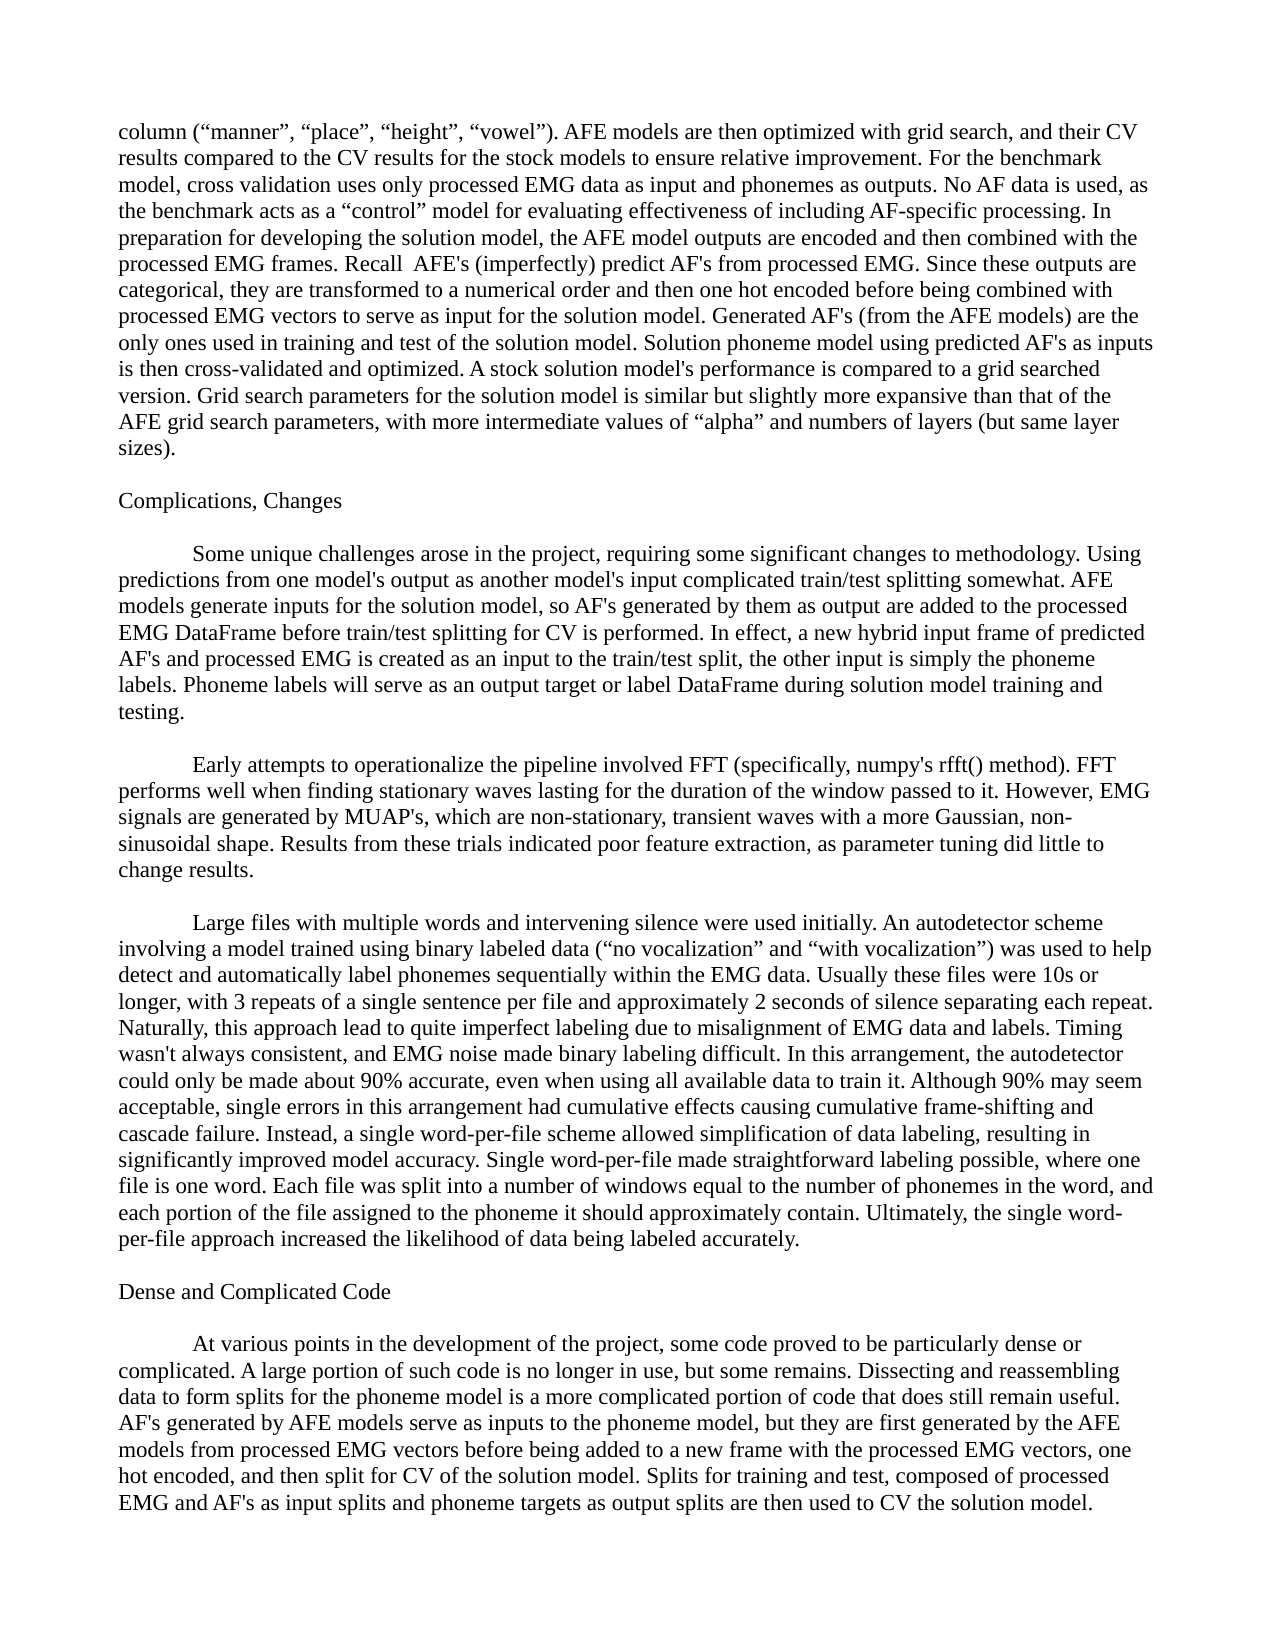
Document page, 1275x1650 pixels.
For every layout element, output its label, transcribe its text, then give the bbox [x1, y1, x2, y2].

text At various points in the development of the project, some code proved to be particularly dense or complicated. A large portion of such code is no longer in use, but some remains. Dissecting and reassembling data to form splits for the phoneme model is a more complicated portion of code that does still remain useful. AF's generated by AFE models serve as inputs to the phoneme model, but they are first generated by the AFE models from processed EMG vectors before being added to a new frame with the processed EMG vectors, one hot encoded, and then split for CV of the solution model. Splits for training and test, composed of processed EMG and AF's as input splits and phoneme targets as output splits are then used to CV the solution model. [118, 1330, 1157, 1515]
text Early attempts to operationalize the pipeline involved FFT (specifically, numpy's rfft() method). FFT performs well when finding stationary waves lasting for the duration of the window passed to it. However, EMG signals are generated by MUAP's, which are non-stationary, transient waves with a more Gaussian, non-sinusoidal shape. Results from these trials indicated poor feature extraction, as parameter tuning did little to change results. [118, 751, 1157, 882]
text Large files with multiple words and intervening silence were used initially. An autodetector scheme involving a model trained using binary labeled data (“no vocalization” and “with vocalization”) was used to help detect and automatically label phonemes sequentially within the EMG data. Usually these files were 10s or longer, with 3 repeats of a single sentence per file and approximately 2 seconds of silence separating each repeat. Naturally, this approach lead to quite imperfect labeling due to misalignment of EMG data and labels. Timing wasn't always consistent, and EMG noise made binary labeling difficult. In this arrangement, the autodetector could only be made about 90% accurate, even when using all available data to train it. Although 90% may seem acceptable, single errors in this arrangement had cumulative effects causing cumulative frame-shifting and cascade failure. Instead, a single word-per-file scheme allowed simplification of data labeling, resulting in significantly improved model accuracy. Single word-per-file made straightforward labeling possible, where one file is one word. Each file was split into a number of windows equal to the number of phonemes in the word, and each portion of the file assigned to the phoneme it should approximately contain. Ultimately, the single word-per-file approach increased the likelihood of data being labeled accurately. [118, 909, 1157, 1251]
text column (“manner”, “place”, “height”, “vowel”). AFE models are then optimized with grid search, and their CV results compared to the CV results for the stock models to ensure relative improvement. For the benchmark model, cross validation uses only processed EMG data as input and phonemes as outputs. No AF data is used, as the benchmark acts as a “control” model for evaluating effectiveness of including AF-specific processing. In preparation for developing the solution model, the AFE model outputs are encoded and then combined with the processed EMG frames. Recall AFE's (imperfectly) predict AF's from processed EMG. Since these outputs are categorical, they are transformed to a numerical order and then one hot encoded before being combined with processed EMG vectors to serve as input for the solution model. Generated AF's (from the AFE models) are the only ones used in training and test of the solution model. Solution phoneme model using predicted AF's as inputs is then cross-validated and optimized. A stock solution model's performance is compared to a grid searched version. Grid search parameters for the solution model is similar but slightly more expansive than that of the AFE grid search parameters, with more intermediate values of “alpha” and numbers of layers (but same layer sizes). [118, 118, 1157, 461]
text Dense and Complicated Code [118, 1278, 1157, 1304]
text Complications, Changes [118, 487, 1157, 513]
text Some unique challenges arose in the project, requiring some significant changes to methodology. Using predictions from one model's output as another model's input complicated train/test splitting somewhat. AFE models generate inputs for the solution model, so AF's generated by them as output are added to the processed EMG DataFrame before train/test splitting for CV is performed. In effect, a new hybrid input frame of predicted AF's and processed EMG is created as an input to the train/test split, the other input is simply the phoneme labels. Phoneme labels will serve as an output target or label DataFrame during solution model training and testing. [118, 540, 1157, 724]
